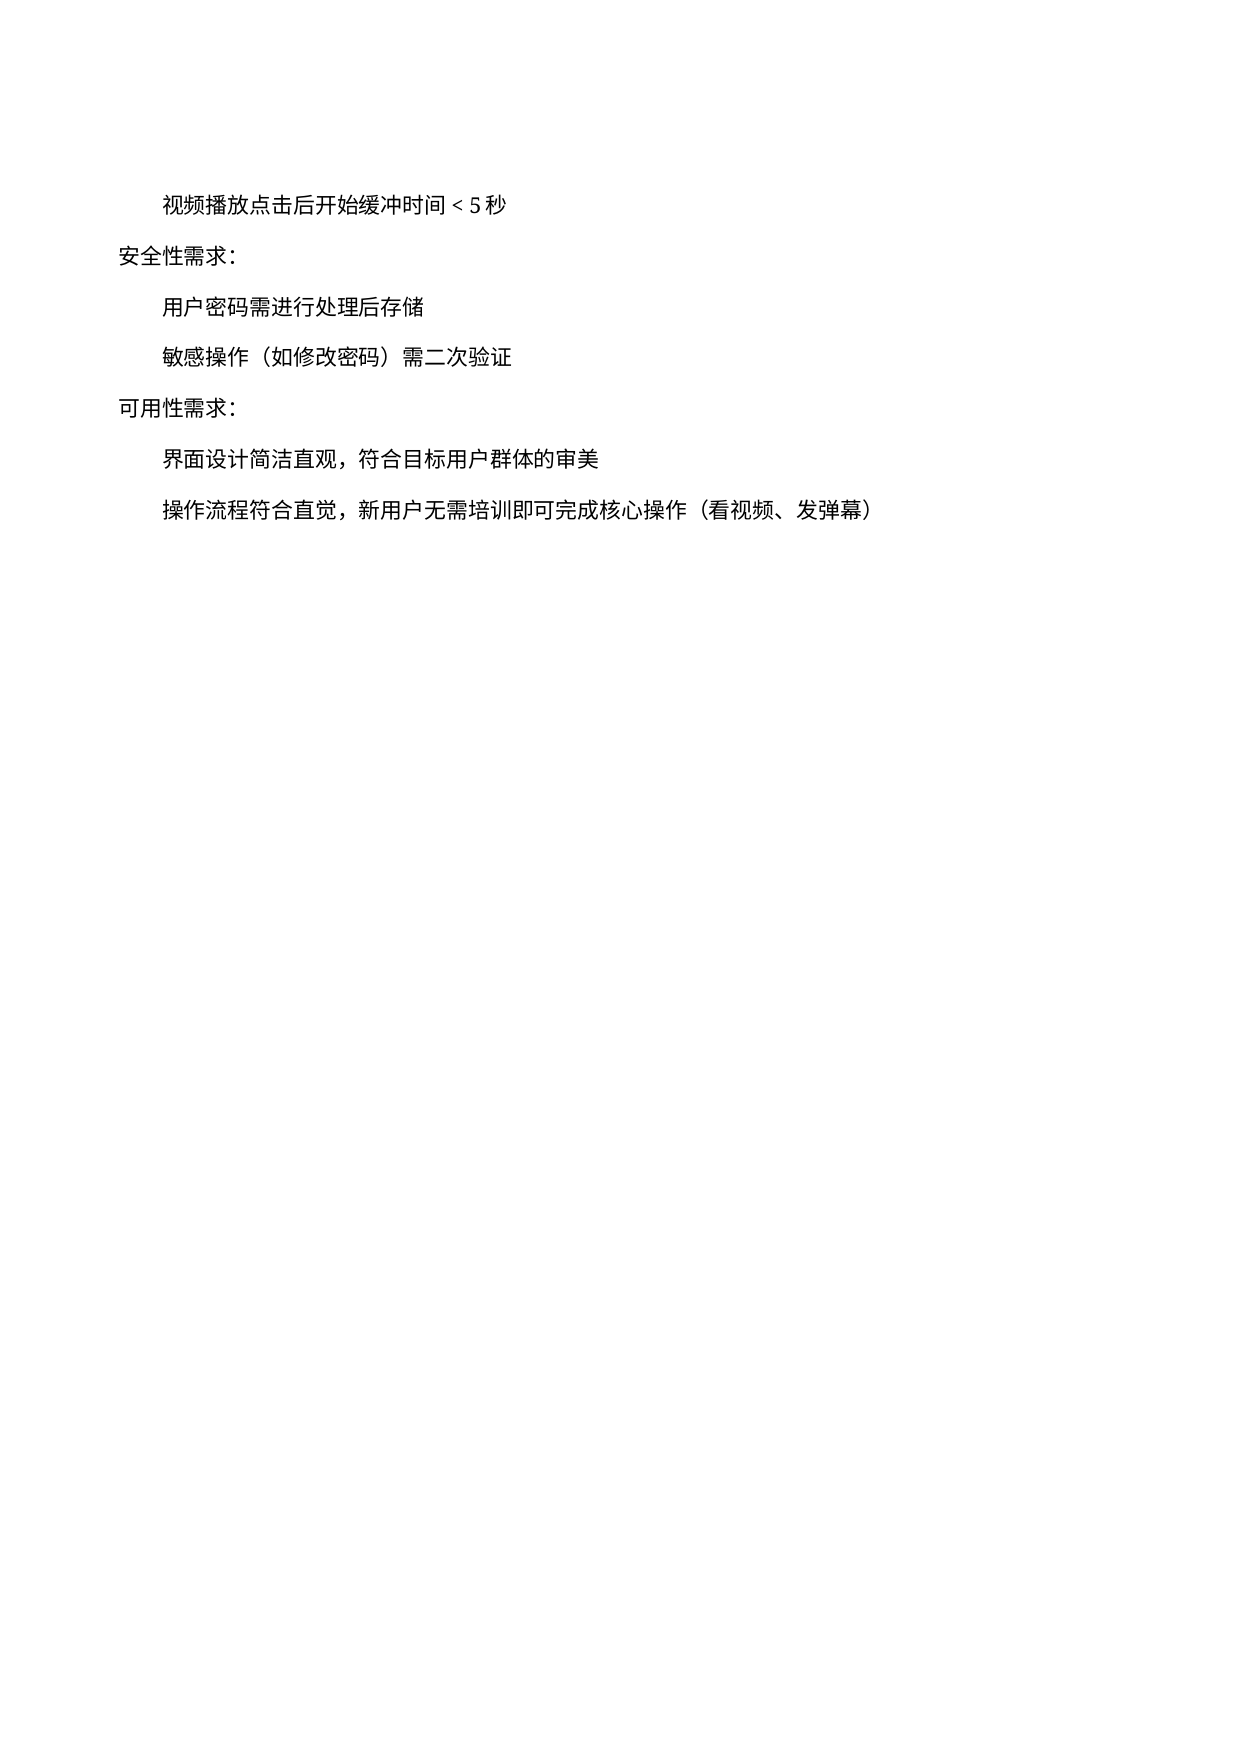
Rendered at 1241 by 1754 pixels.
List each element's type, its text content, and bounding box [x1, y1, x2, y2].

text 操作流程符合直觉，新用户无需培训即可完成核心操作（看视频、发弹幕） [118, 493, 1122, 525]
text 可用性需求： [118, 391, 1122, 423]
text 敏感操作（如修改密码）需二次验证 [118, 340, 1122, 372]
text 界面设计简洁直观，符合目标用户群体的审美 [118, 442, 1122, 474]
text 视频播放点击后开始缓冲时间 < 5秒 [118, 188, 1122, 219]
text 安全性需求： [118, 239, 1122, 270]
text 用户密码需进行处理后存储 [118, 289, 1122, 321]
